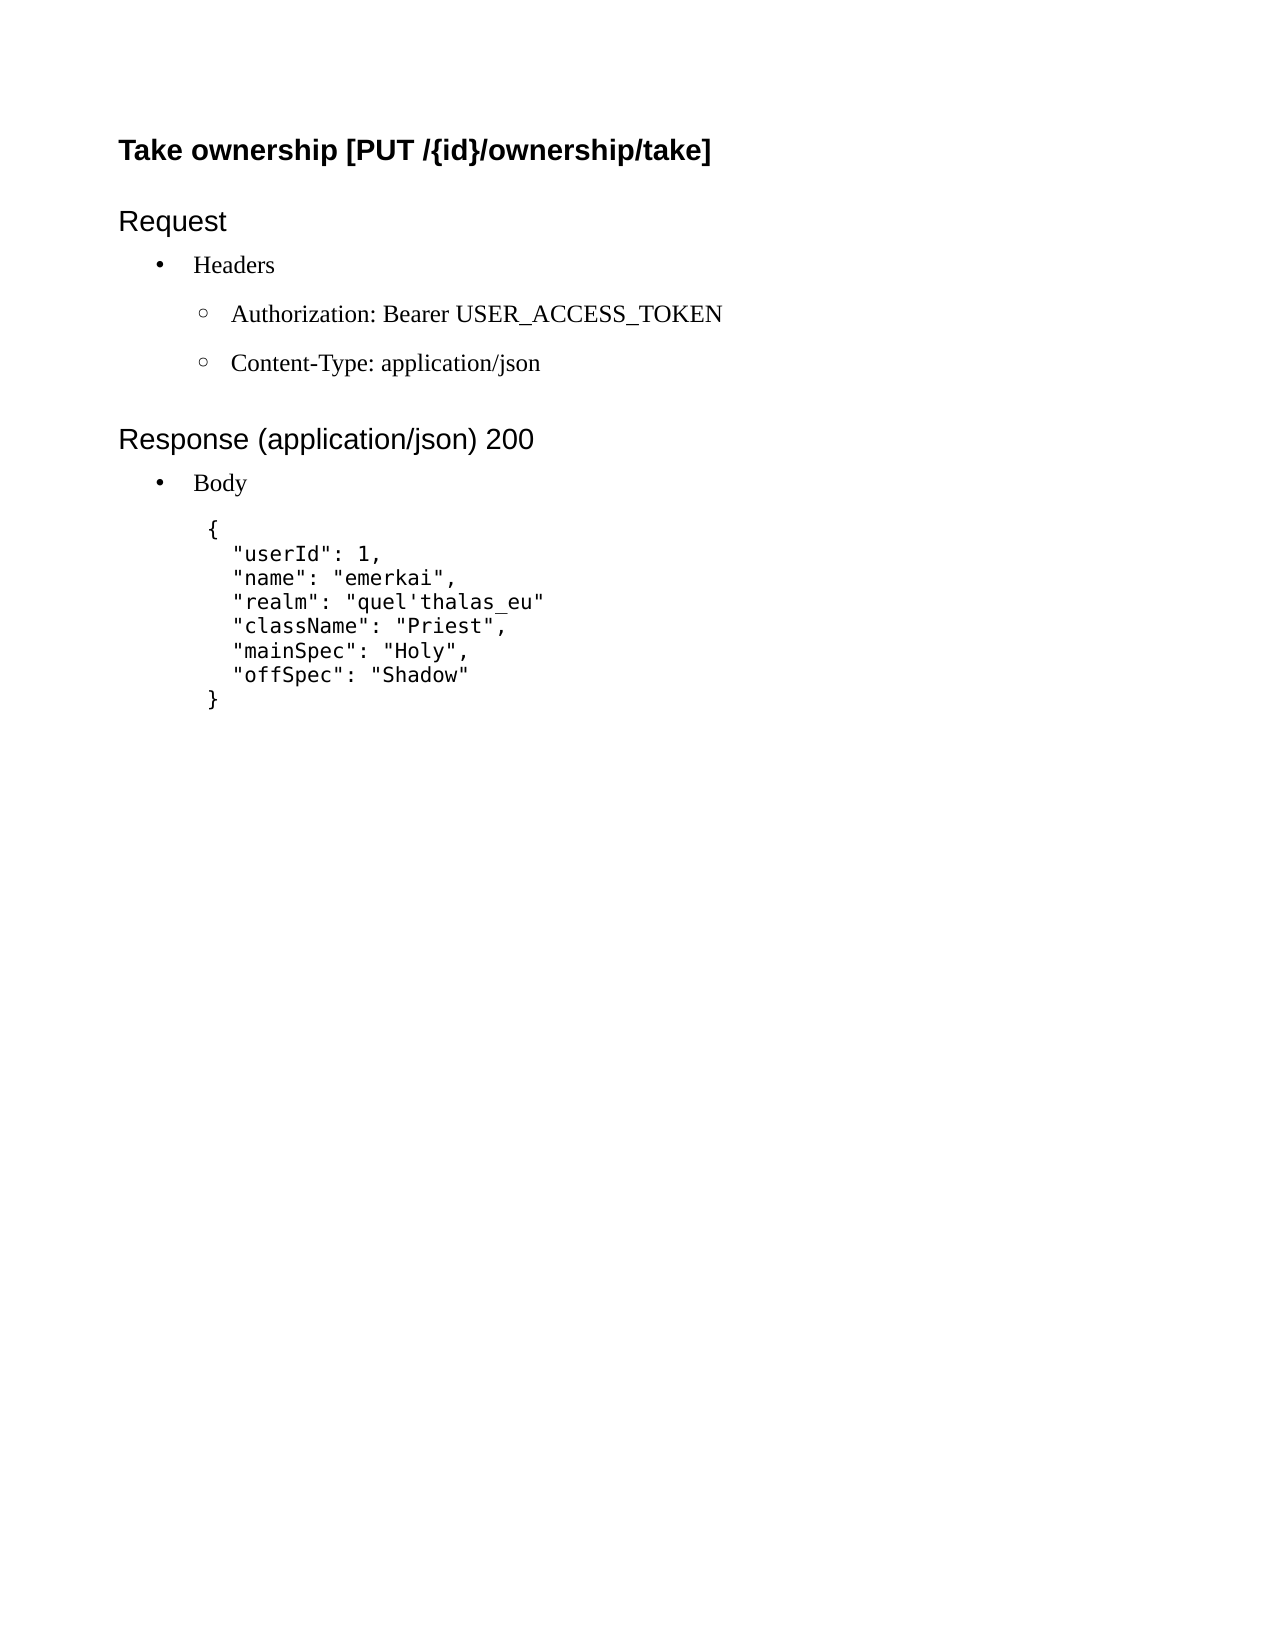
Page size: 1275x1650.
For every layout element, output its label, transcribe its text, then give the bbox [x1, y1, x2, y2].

text "name": "emerkai", [207, 566, 1157, 590]
text "realm": "quel'thalas_eu" [207, 590, 1157, 614]
list Authorization: Bearer USER_ACCESS_TOKEN [193, 299, 1157, 328]
text "offSpec": "Shadow" [207, 663, 1157, 687]
subtitle } [207, 687, 1157, 711]
subtitle Request [118, 204, 1157, 237]
subtitle Take ownership [PUT /{id}/ownership/take] [118, 133, 1157, 166]
subtitle Response (application/json) 200 [118, 422, 1157, 456]
text "userId": 1, [207, 542, 1157, 566]
text "className": "Priest", [207, 614, 1157, 639]
text { [207, 517, 1157, 542]
list Headers [156, 250, 1157, 279]
list Content-Type: application/json [193, 348, 1157, 377]
list Body [156, 468, 1157, 497]
text "mainSpec": "Holy", [207, 639, 1157, 663]
